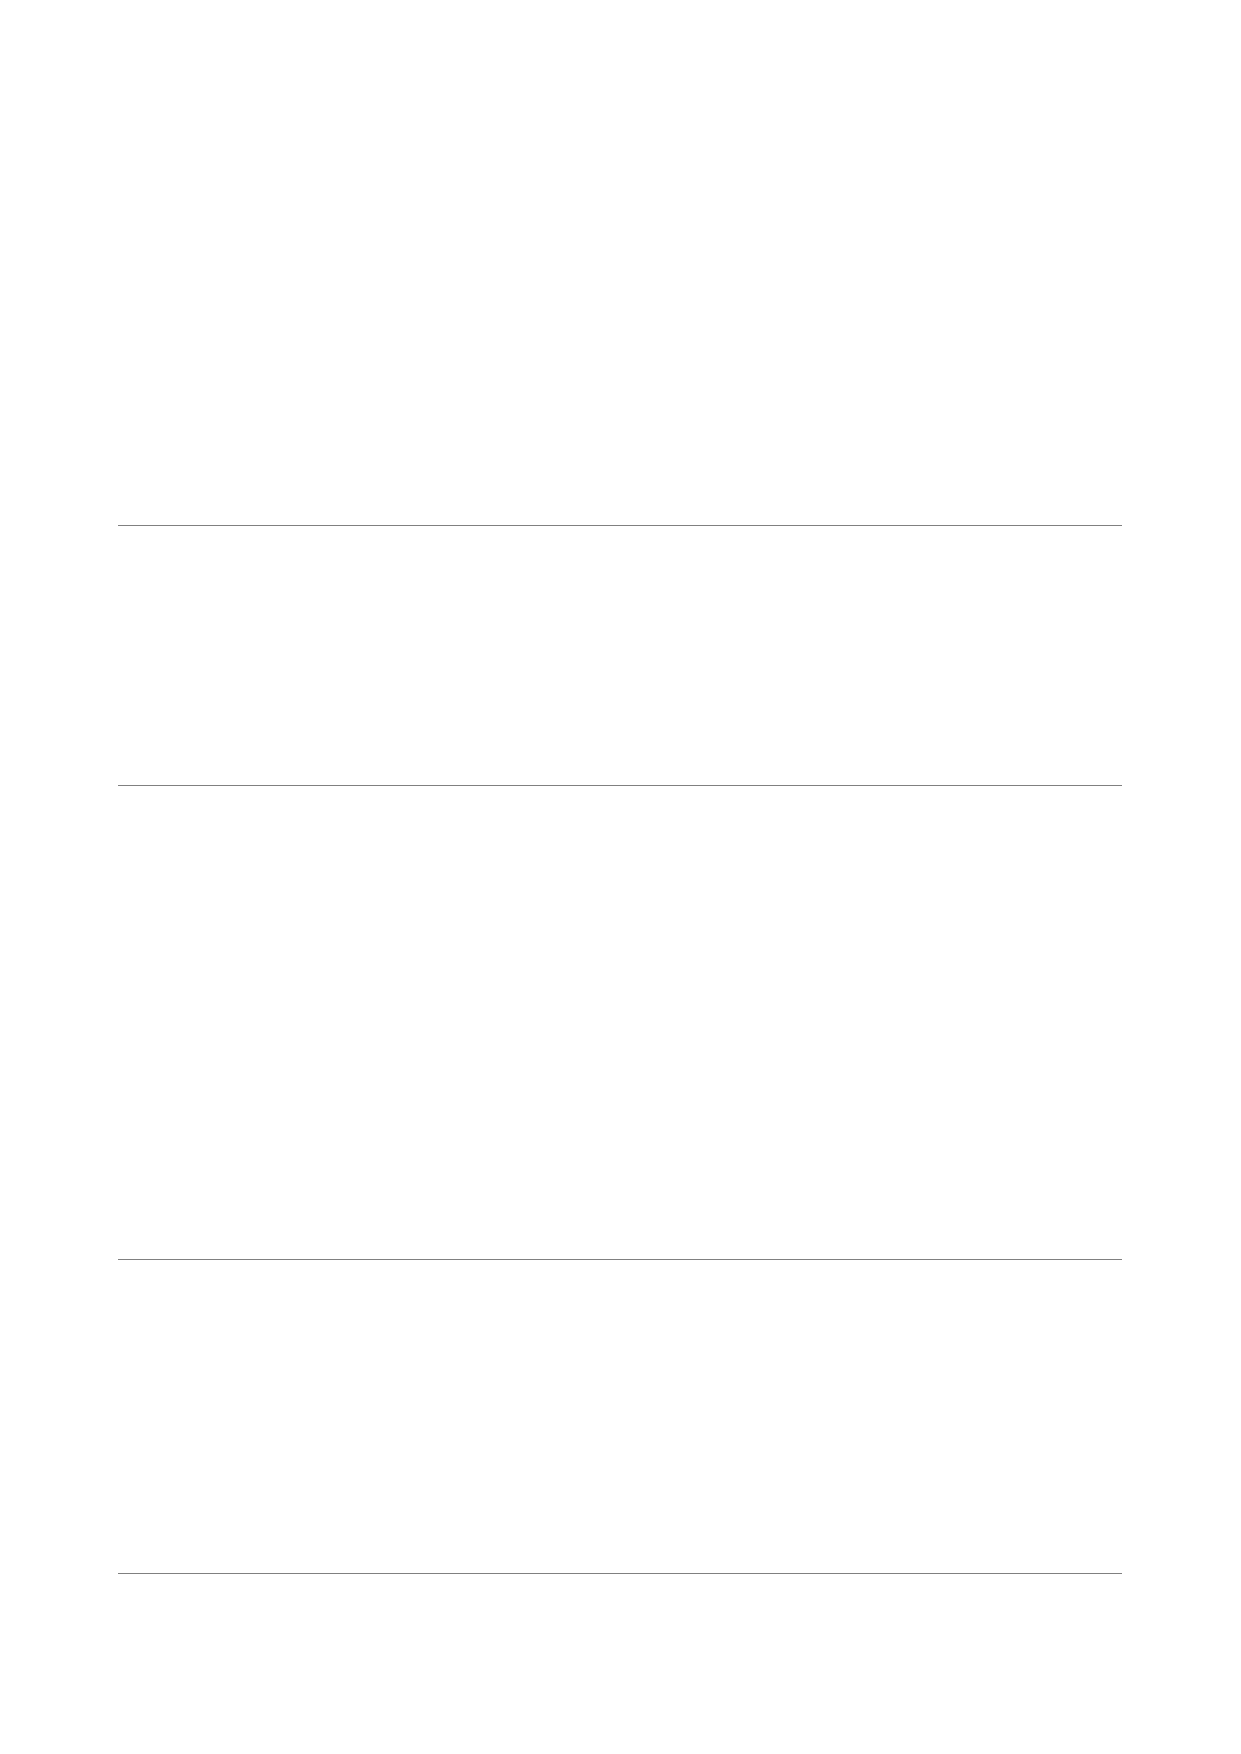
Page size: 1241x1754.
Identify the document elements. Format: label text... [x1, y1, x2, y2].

text new Admin({ name: "Alex", age: 30 }) [118, 1352, 1122, 1376]
subtitle Разберём по шагам [118, 836, 1122, 879]
text options — это ОДИН объект, который содержит все данные для родителя [177, 631, 1063, 691]
subtitle Исходный код [118, 118, 1122, 161]
text new User({ name: "Alex", age: 30 }) [118, 1192, 1122, 1215]
text Пример корректного вызова: [118, 1144, 1122, 1173]
text Это означает: [118, 1007, 1122, 1036]
text this.role = 'admin' [118, 410, 1122, 434]
text constructor({ name, age }) { ... } [118, 954, 1122, 978]
text this.age = age [118, 245, 1122, 268]
subtitle 2️⃣ Что получает Admin [118, 1304, 1122, 1340]
text class Admin extends User { [118, 339, 1122, 363]
text User ожидает объект, а не отдельные аргументы. [118, 720, 1122, 751]
text В Admin: [118, 1405, 1122, 1436]
text } [118, 268, 1122, 292]
subtitle Ключевой ответ (суть) [118, 576, 1122, 619]
text options = { name: "Alex", age: 30 } [118, 1508, 1122, 1539]
text super(options) [118, 387, 1122, 410]
text constructor(options) { [118, 1455, 1122, 1479]
text } [118, 457, 1122, 481]
text class User { [118, 174, 1122, 197]
text } [118, 292, 1122, 316]
text } [118, 434, 1122, 457]
subtitle 1️⃣ Что ждёт User [118, 906, 1122, 942]
text constructor({ name, age }) { [118, 197, 1122, 221]
text constructor(options) { [118, 363, 1122, 387]
text this.name = name [118, 221, 1122, 245]
text «Мне придёт ОДИН объект, и я возьму из него name и age» [177, 1055, 1063, 1114]
